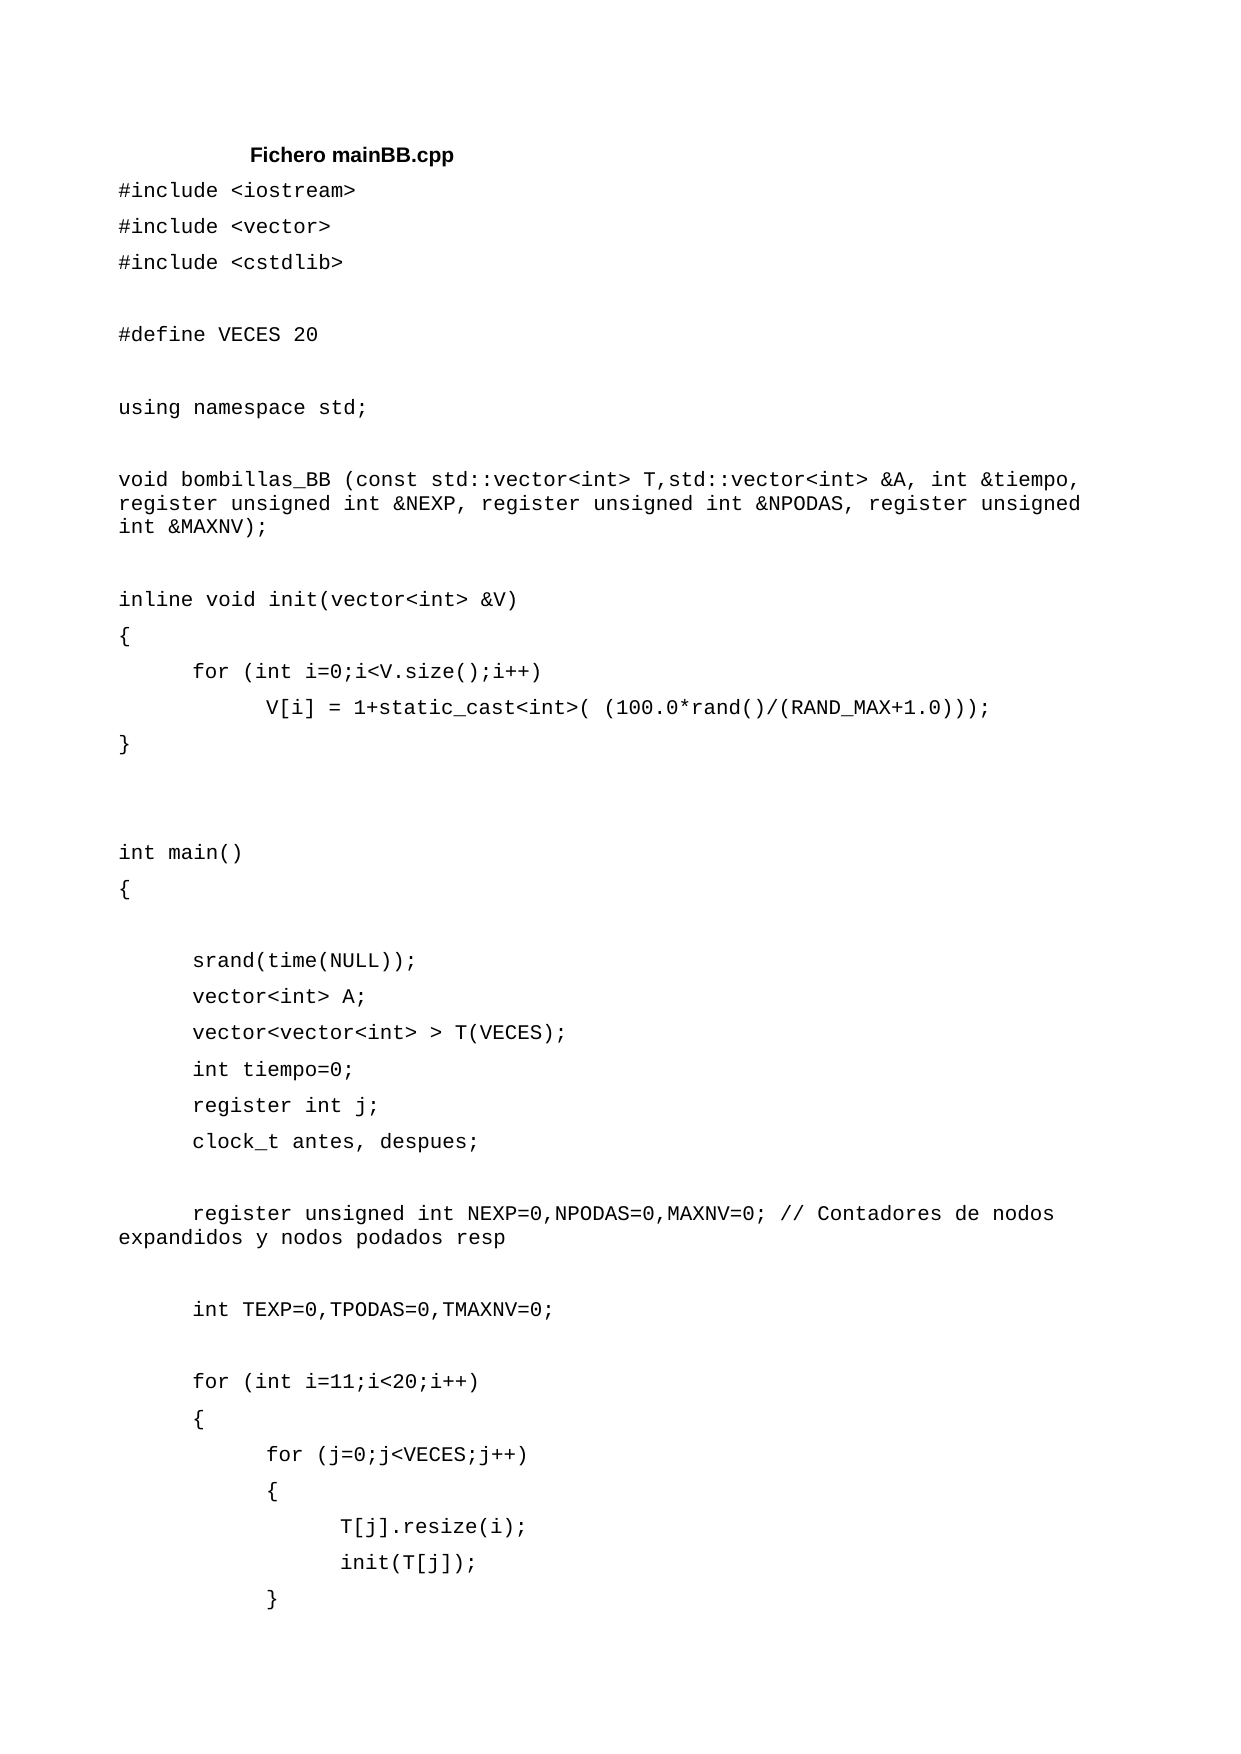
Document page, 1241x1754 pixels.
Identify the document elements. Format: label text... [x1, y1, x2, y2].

text for (int i=11;i<20;i++) [118, 1371, 1122, 1395]
text { [118, 625, 1122, 648]
text register unsigned int NEXP=0,NPODAS=0,MAXNV=0; // Contadores de nodos expandidos y nodos podados resp [118, 1203, 1122, 1250]
text #include <iostream> [118, 180, 1122, 203]
text } [118, 733, 1122, 757]
subtitle Fichero mainBB.cpp [250, 143, 1122, 167]
text } [118, 1588, 1122, 1612]
text #include <vector> [118, 216, 1122, 240]
text clock_t antes, despues; [118, 1131, 1122, 1154]
text T[j].resize(i); [118, 1516, 1122, 1539]
text V[i] = 1+static_cast<int>( (100.0*rand()/(RAND_MAX+1.0))); [118, 697, 1122, 721]
text int main() [118, 842, 1122, 865]
text void bombillas_BB (const std::vector<int> T,std::vector<int> &A, int &tiempo, register unsigned int &NEXP, register unsigned int &NPODAS, register unsigned int &MAXNV); [118, 469, 1122, 540]
text srand(time(NULL)); [118, 950, 1122, 974]
text { [118, 1407, 1122, 1431]
text vector<vector<int> > T(VECES); [118, 1022, 1122, 1046]
text register int j; [118, 1095, 1122, 1118]
text inline void init(vector<int> &V) [118, 589, 1122, 612]
text int TEXP=0,TPODAS=0,TMAXNV=0; [118, 1299, 1122, 1323]
text for (int i=0;i<V.size();i++) [118, 661, 1122, 684]
text using namespace std; [118, 397, 1122, 420]
text vector<int> A; [118, 986, 1122, 1010]
text init(T[j]); [118, 1552, 1122, 1576]
text for (j=0;j<VECES;j++) [118, 1444, 1122, 1467]
text #include <cstdlib> [118, 252, 1122, 276]
text { [118, 878, 1122, 901]
text int tiempo=0; [118, 1058, 1122, 1082]
text { [118, 1480, 1122, 1503]
text #define VECES 20 [118, 324, 1122, 348]
